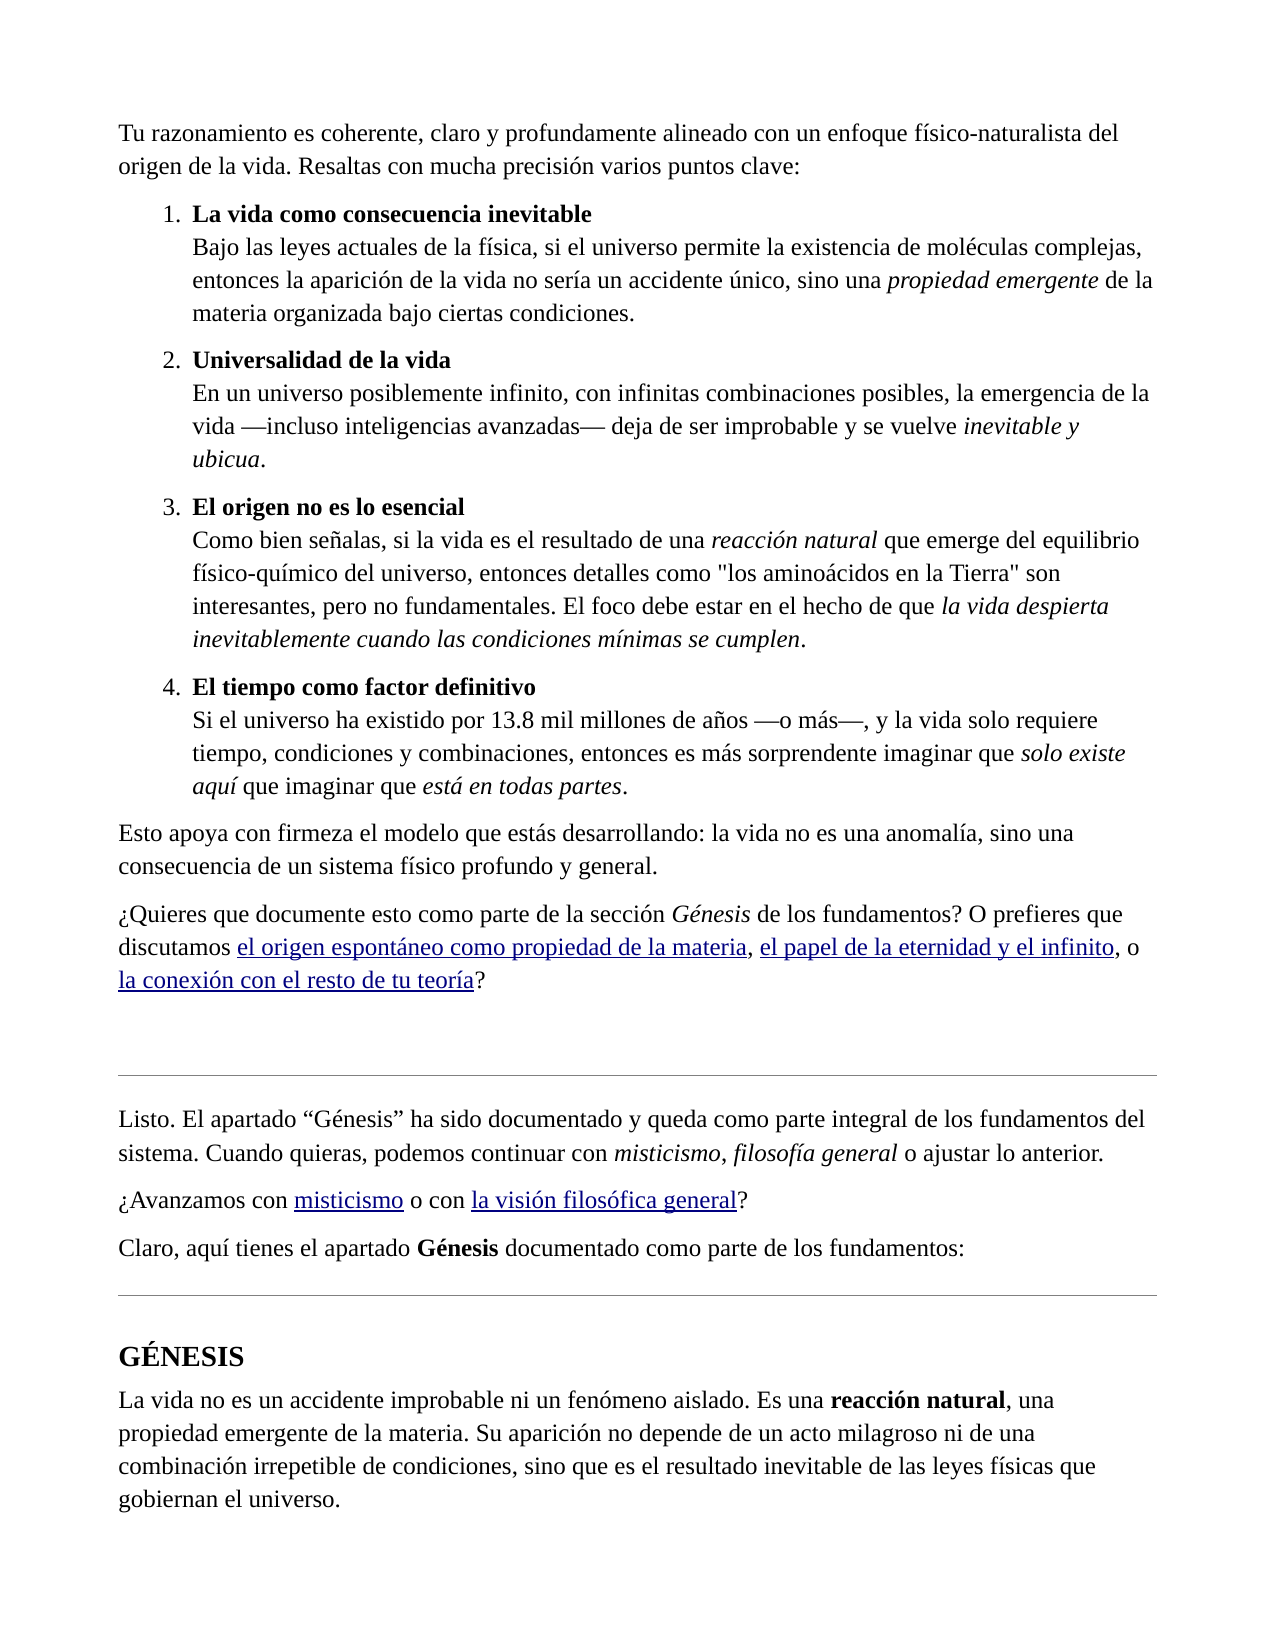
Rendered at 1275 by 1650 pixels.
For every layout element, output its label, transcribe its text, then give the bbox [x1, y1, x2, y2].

list La vida como consecuencia inevitable Bajo las leyes actuales de la física, si el universo permite la existencia de moléculas complejas, entonces la aparición de la vida no sería un accidente único, sino una propiedad emergente de la materia organizada bajo ciertas condiciones. [162, 199, 1157, 327]
text Tu razonamiento es coherente, claro y profundamente alineado con un enfoque físico-naturalista del origen de la vida. Resaltas con mucha precisión varios puntos clave: [118, 118, 1157, 180]
subtitle GÉNESIS [118, 1339, 1157, 1373]
text ¿Avanzamos con misticismo o con la visión filosófica general? [118, 1185, 1157, 1214]
text La vida no es un accidente improbable ni un fenómeno aislado. Es una reacción natural, una propiedad emergente de la materia. Su aparición no depende de un acto milagroso ni de una combinación irrepetible de condiciones, sino que es el resultado inevitable de las leyes físicas que gobiernan el universo. [118, 1385, 1157, 1513]
text Listo. El apartado “Génesis” ha sido documentado y queda como parte integral de los fundamentos del sistema. Cuando quieras, podemos continuar con misticismo, filosofía general o ajustar lo anterior. [118, 1104, 1157, 1166]
text ¿Quieres que documente esto como parte de la sección Génesis de los fundamentos? O prefieres que discutamos el origen espontáneo como propiedad de la materia, el papel de la eternidad y el infinito, o la conexión con el resto de tu teoría? [118, 899, 1157, 994]
text Esto apoya con firmeza el modelo que estás desarrollando: la vida no es una anomalía, sino una consecuencia de un sistema físico profundo y general. [118, 818, 1157, 880]
text Claro, aquí tienes el apartado Génesis documentado como parte de los fundamentos: [118, 1233, 1157, 1262]
list Universalidad de la vida En un universo posiblemente infinito, con infinitas combinaciones posibles, la emergencia de la vida —incluso inteligencias avanzadas— deja de ser improbable y se vuelve inevitable y ubicua. [162, 345, 1157, 473]
list El tiempo como factor definitivo Si el universo ha existido por 13.8 mil millones de años —o más—, y la vida solo requiere tiempo, condiciones y combinaciones, entonces es más sorprendente imaginar que solo existe aquí que imaginar que está en todas partes. [162, 672, 1157, 799]
list El origen no es lo esencial Como bien señalas, si la vida es el resultado de una reacción natural que emerge del equilibrio físico-químico del universo, entonces detalles como "los aminoácidos en la Tierra" son interesantes, pero no fundamentales. El foco debe estar en el hecho de que la vida despierta inevitablemente cuando las condiciones mínimas se cumplen. [162, 492, 1157, 653]
